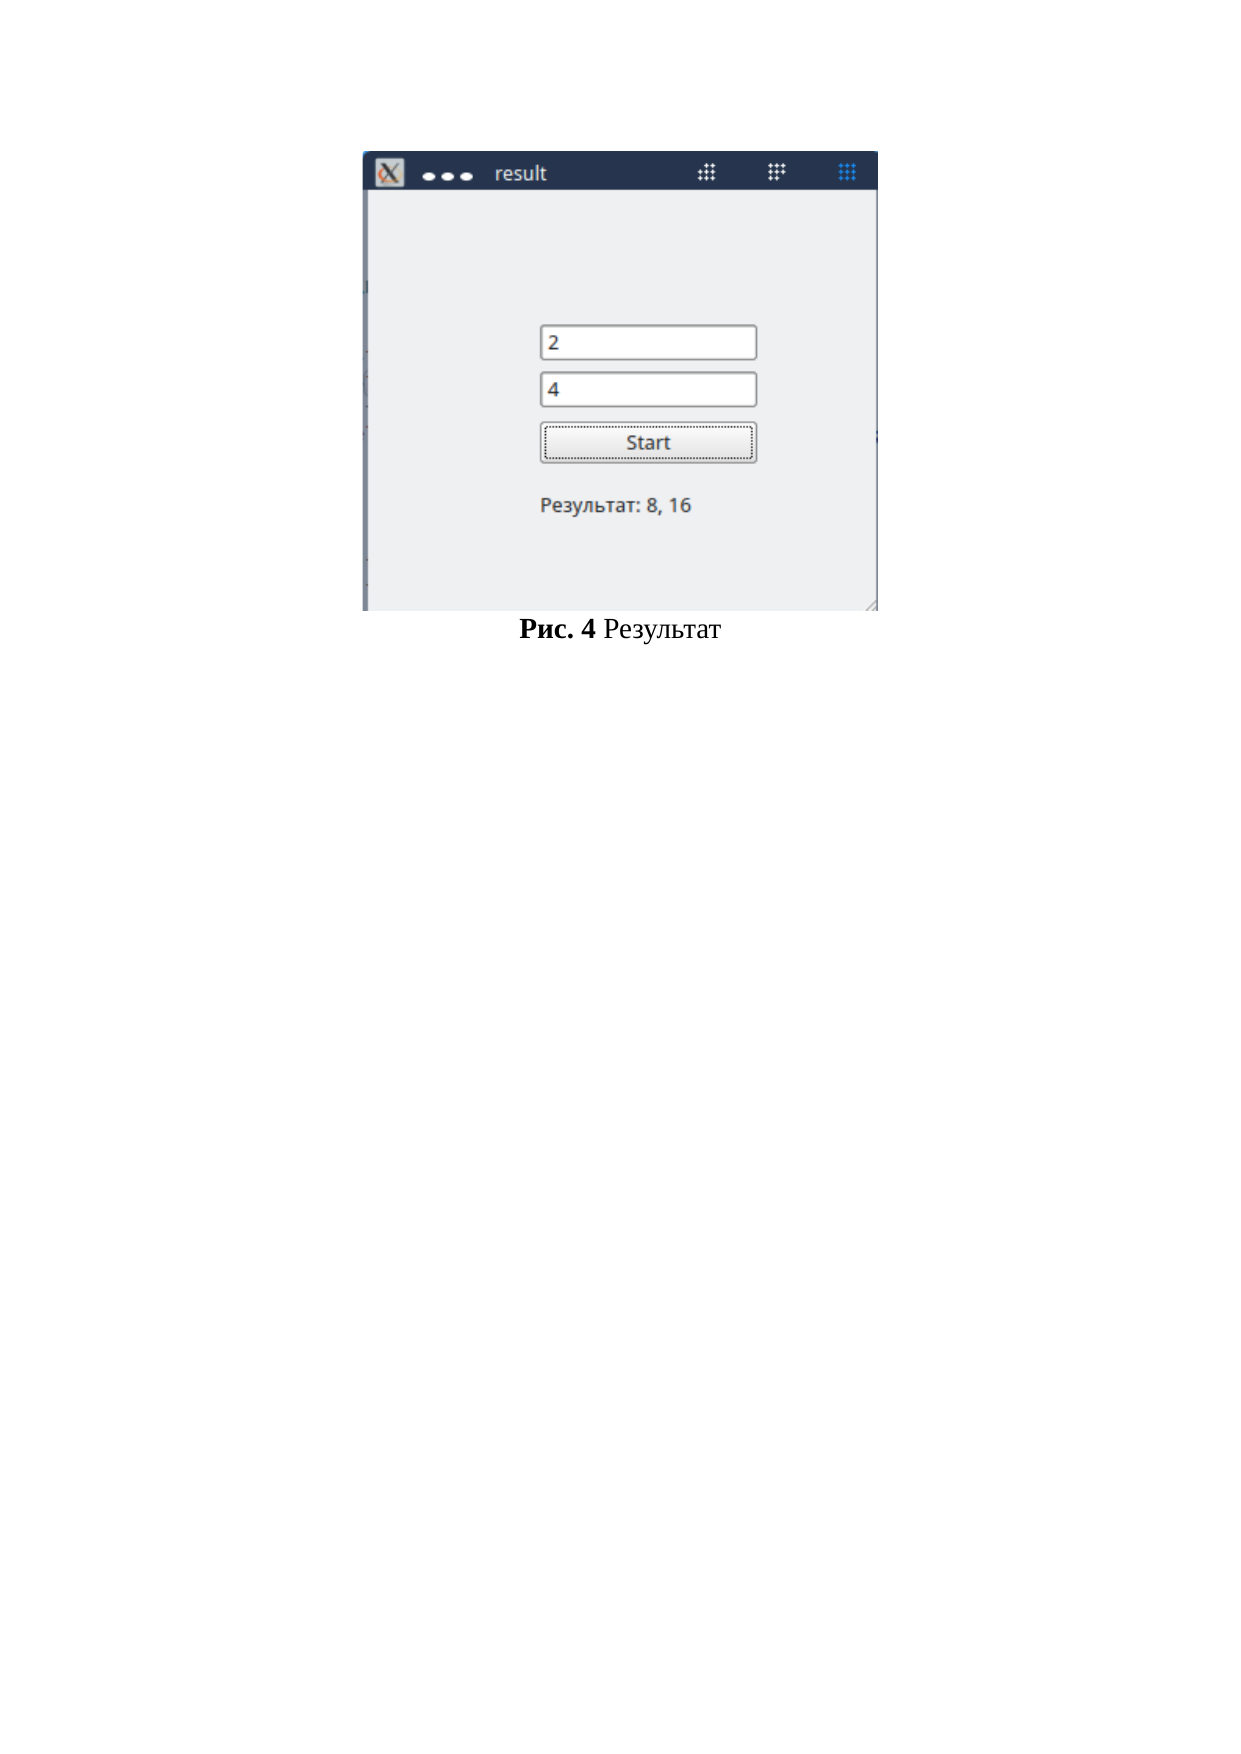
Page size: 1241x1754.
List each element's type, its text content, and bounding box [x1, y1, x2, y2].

text Рис. 4 Результат [118, 611, 1122, 644]
picture [362, 151, 878, 611]
